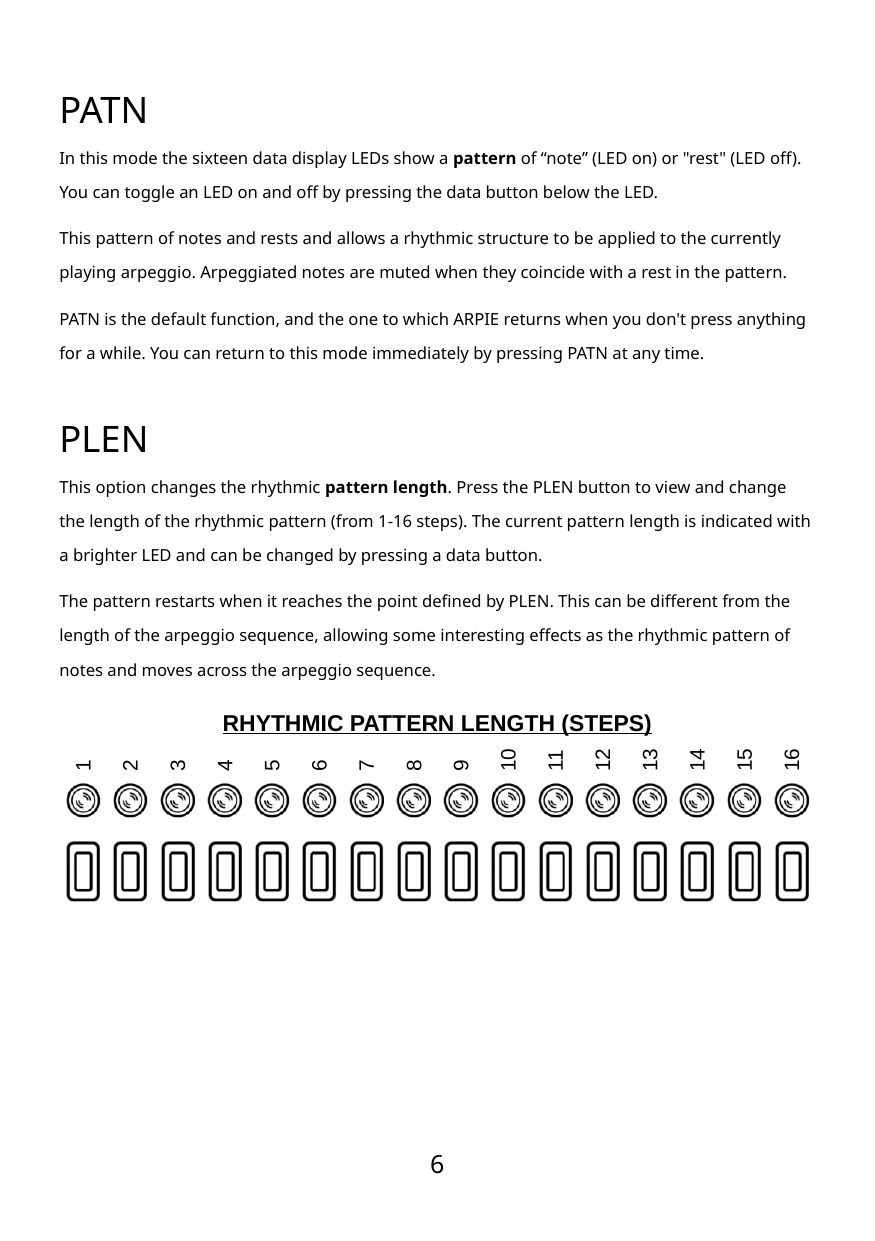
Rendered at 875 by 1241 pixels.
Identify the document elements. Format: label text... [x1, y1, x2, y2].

table_cell [437, 777, 484, 841]
table_cell [484, 777, 531, 841]
picture [773, 840, 810, 902]
table_cell 10 [484, 743, 531, 777]
table_cell 9 [437, 743, 484, 777]
table_cell [673, 777, 720, 841]
text PATN is the default function, and the one to which ARPIE returns when you don't press anything for a while. You can return to this mode immediately by pressing PATN at any time. [59, 307, 815, 364]
picture [395, 783, 432, 818]
table_cell 15 [720, 743, 767, 777]
picture [348, 783, 384, 818]
table_cell [626, 841, 673, 924]
table_cell [437, 841, 484, 924]
picture [64, 840, 101, 902]
picture [301, 840, 337, 902]
picture [112, 840, 148, 902]
picture [253, 783, 290, 818]
text This option changes the rhythmic pattern length. Press the PLEN button to view and change the length of the rhythmic pattern (from 1-16 steps). The current pattern length is indicated with a brighter LED and can be changed by pressing a data button. [59, 475, 815, 566]
table_cell [106, 777, 153, 841]
table_cell 1 [59, 743, 106, 777]
picture [442, 840, 479, 902]
table_cell [201, 841, 248, 924]
subtitle PATN [59, 84, 815, 134]
table_cell [59, 777, 106, 841]
table_cell 7 [343, 743, 390, 777]
table_cell 14 [673, 743, 720, 777]
picture [537, 783, 573, 818]
table_cell [248, 777, 295, 841]
table_cell [390, 777, 437, 841]
table_cell [579, 841, 626, 924]
table_cell [531, 777, 579, 841]
picture [584, 783, 621, 818]
table_cell [626, 777, 673, 841]
picture [65, 783, 101, 818]
picture [348, 840, 384, 902]
picture [159, 840, 195, 902]
table_cell [720, 841, 767, 924]
picture [678, 783, 715, 818]
table_cell [720, 777, 767, 841]
table_cell 12 [579, 743, 626, 777]
table_cell 11 [531, 743, 579, 777]
picture [301, 783, 337, 818]
table_cell 16 [768, 743, 815, 777]
picture [631, 783, 668, 818]
table_cell [295, 841, 342, 924]
picture [584, 840, 621, 902]
text This pattern of notes and rests and allows a rhythmic structure to be applied to the currently playing arpeggio. Arpeggiated notes are muted when they coincide with a rest in the pattern. [59, 227, 815, 284]
table_cell 13 [626, 743, 673, 777]
table_cell [673, 841, 720, 924]
table_cell [768, 777, 815, 841]
table_cell [154, 777, 201, 841]
table_cell [59, 841, 106, 924]
table_header RHYTHMIC PATTERN LENGTH (STEPS) [59, 705, 815, 742]
table_cell [154, 841, 201, 924]
picture [395, 840, 432, 902]
picture [442, 783, 479, 818]
table_cell 4 [201, 743, 248, 777]
picture [490, 783, 526, 818]
picture [537, 840, 573, 902]
picture [678, 840, 715, 902]
table_cell [768, 841, 815, 924]
table_cell [484, 841, 531, 924]
picture [206, 840, 243, 902]
table_cell [390, 841, 437, 924]
table_cell [531, 841, 579, 924]
picture [159, 783, 195, 818]
table_cell 2 [106, 743, 153, 777]
picture [726, 783, 762, 818]
table_cell [106, 841, 153, 924]
text In this mode the sixteen data display LEDs show a pattern of “note” (LED on) or "rest" (LED off). You can toggle an LED on and off by pressing the data button below the LED. [59, 146, 815, 203]
table_cell [295, 777, 342, 841]
picture [112, 783, 148, 818]
table_cell [579, 777, 626, 841]
picture [726, 840, 762, 902]
table_cell 8 [390, 743, 437, 777]
table_cell [201, 777, 248, 841]
subtitle PLEN [59, 413, 815, 463]
picture [206, 783, 243, 818]
picture [631, 840, 668, 902]
table_cell [343, 841, 390, 924]
text The pattern restarts when it reaches the point defined by PLEN. This can be different from the length of the arpeggio sequence, allowing some interesting effects as the rhythmic pattern of notes and moves across the arpeggio sequence. [59, 590, 815, 681]
table_cell 3 [154, 743, 201, 777]
picture [773, 783, 810, 818]
table_cell [248, 841, 295, 924]
picture [489, 840, 526, 902]
picture [253, 840, 290, 902]
table_cell 6 [295, 743, 342, 777]
table_cell [343, 777, 390, 841]
table_cell 5 [248, 743, 295, 777]
